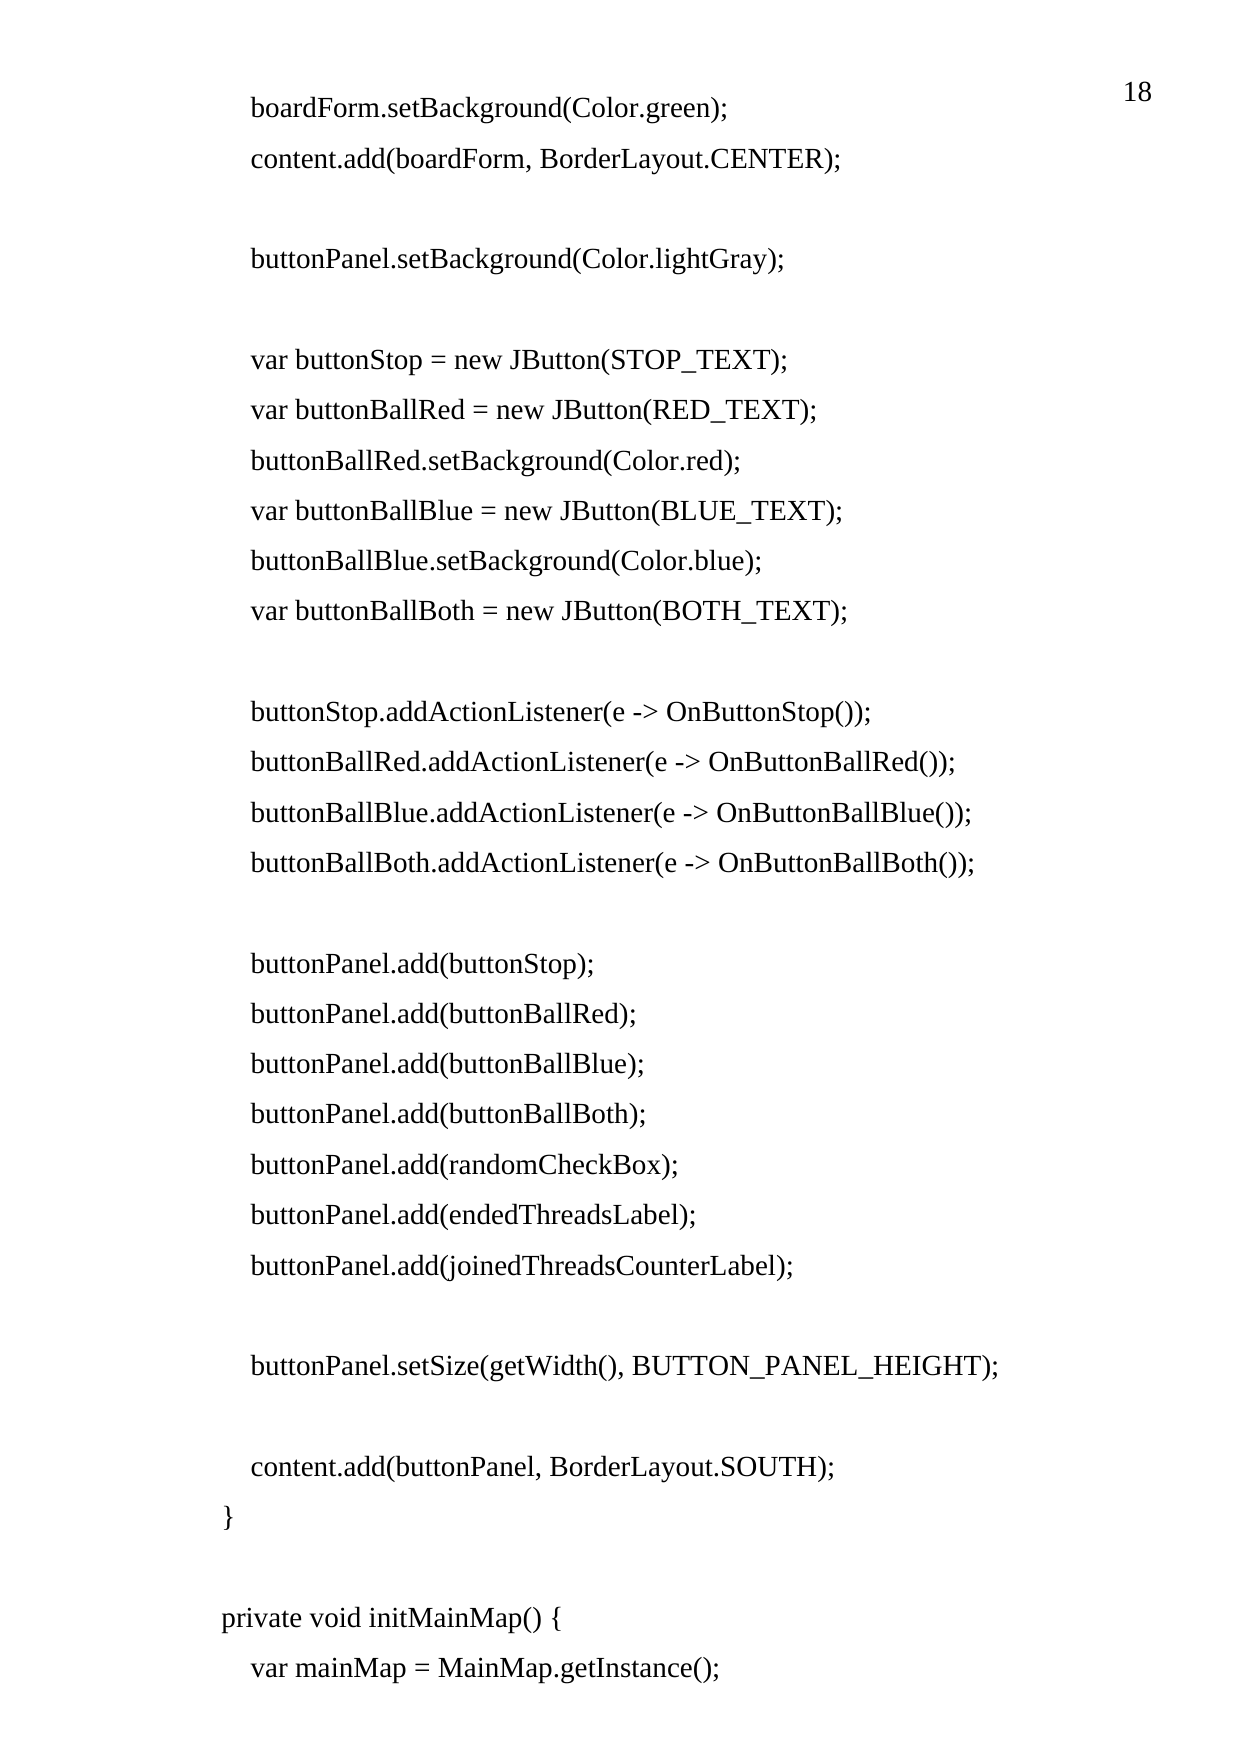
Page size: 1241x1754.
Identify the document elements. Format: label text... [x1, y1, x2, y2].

text private void initMainMap() { [118, 1600, 1122, 1633]
text buttonPanel.add(joinedThreadsCounterLabel); [118, 1248, 1122, 1281]
text buttonBallBlue.setBackground(Color.blue); [118, 543, 1122, 577]
text var buttonBallBoth = new JButton(BOTH_TEXT); [118, 593, 1122, 627]
text buttonBallRed.setBackground(Color.red); [118, 443, 1122, 476]
text buttonPanel.setSize(getWidth(), BUTTON_PANEL_HEIGHT); [118, 1348, 1122, 1382]
text content.add(boardForm, BorderLayout.CENTER); [118, 141, 1122, 174]
text buttonBallRed.addActionListener(e -> OnButtonBallRed()); [118, 744, 1122, 778]
text buttonPanel.setBackground(Color.lightGray); [118, 241, 1122, 275]
text buttonPanel.add(buttonBallRed); [118, 996, 1122, 1029]
text } [118, 1499, 1122, 1533]
text buttonPanel.add(buttonBallBoth); [118, 1097, 1122, 1130]
text buttonBallBoth.addActionListener(e -> OnButtonBallBoth()); [118, 845, 1122, 879]
text var buttonBallBlue = new JButton(BLUE_TEXT); [118, 493, 1122, 526]
text content.add(buttonPanel, BorderLayout.SOUTH); [118, 1449, 1122, 1482]
text buttonStop.addActionListener(e -> OnButtonStop()); [118, 694, 1122, 728]
text buttonPanel.add(randomCheckBox); [118, 1147, 1122, 1181]
text var buttonStop = new JButton(STOP_TEXT); [118, 342, 1122, 376]
text boardForm.setBackground(Color.green); [118, 90, 1122, 124]
text buttonPanel.add(buttonBallBlue); [118, 1046, 1122, 1080]
text var buttonBallRed = new JButton(RED_TEXT); [118, 392, 1122, 426]
text buttonBallBlue.addActionListener(e -> OnButtonBallBlue()); [118, 795, 1122, 828]
text var mainMap = MainMap.getInstance(); [118, 1650, 1122, 1684]
text buttonPanel.add(buttonStop); [118, 946, 1122, 979]
text buttonPanel.add(endedThreadsLabel); [118, 1197, 1122, 1231]
